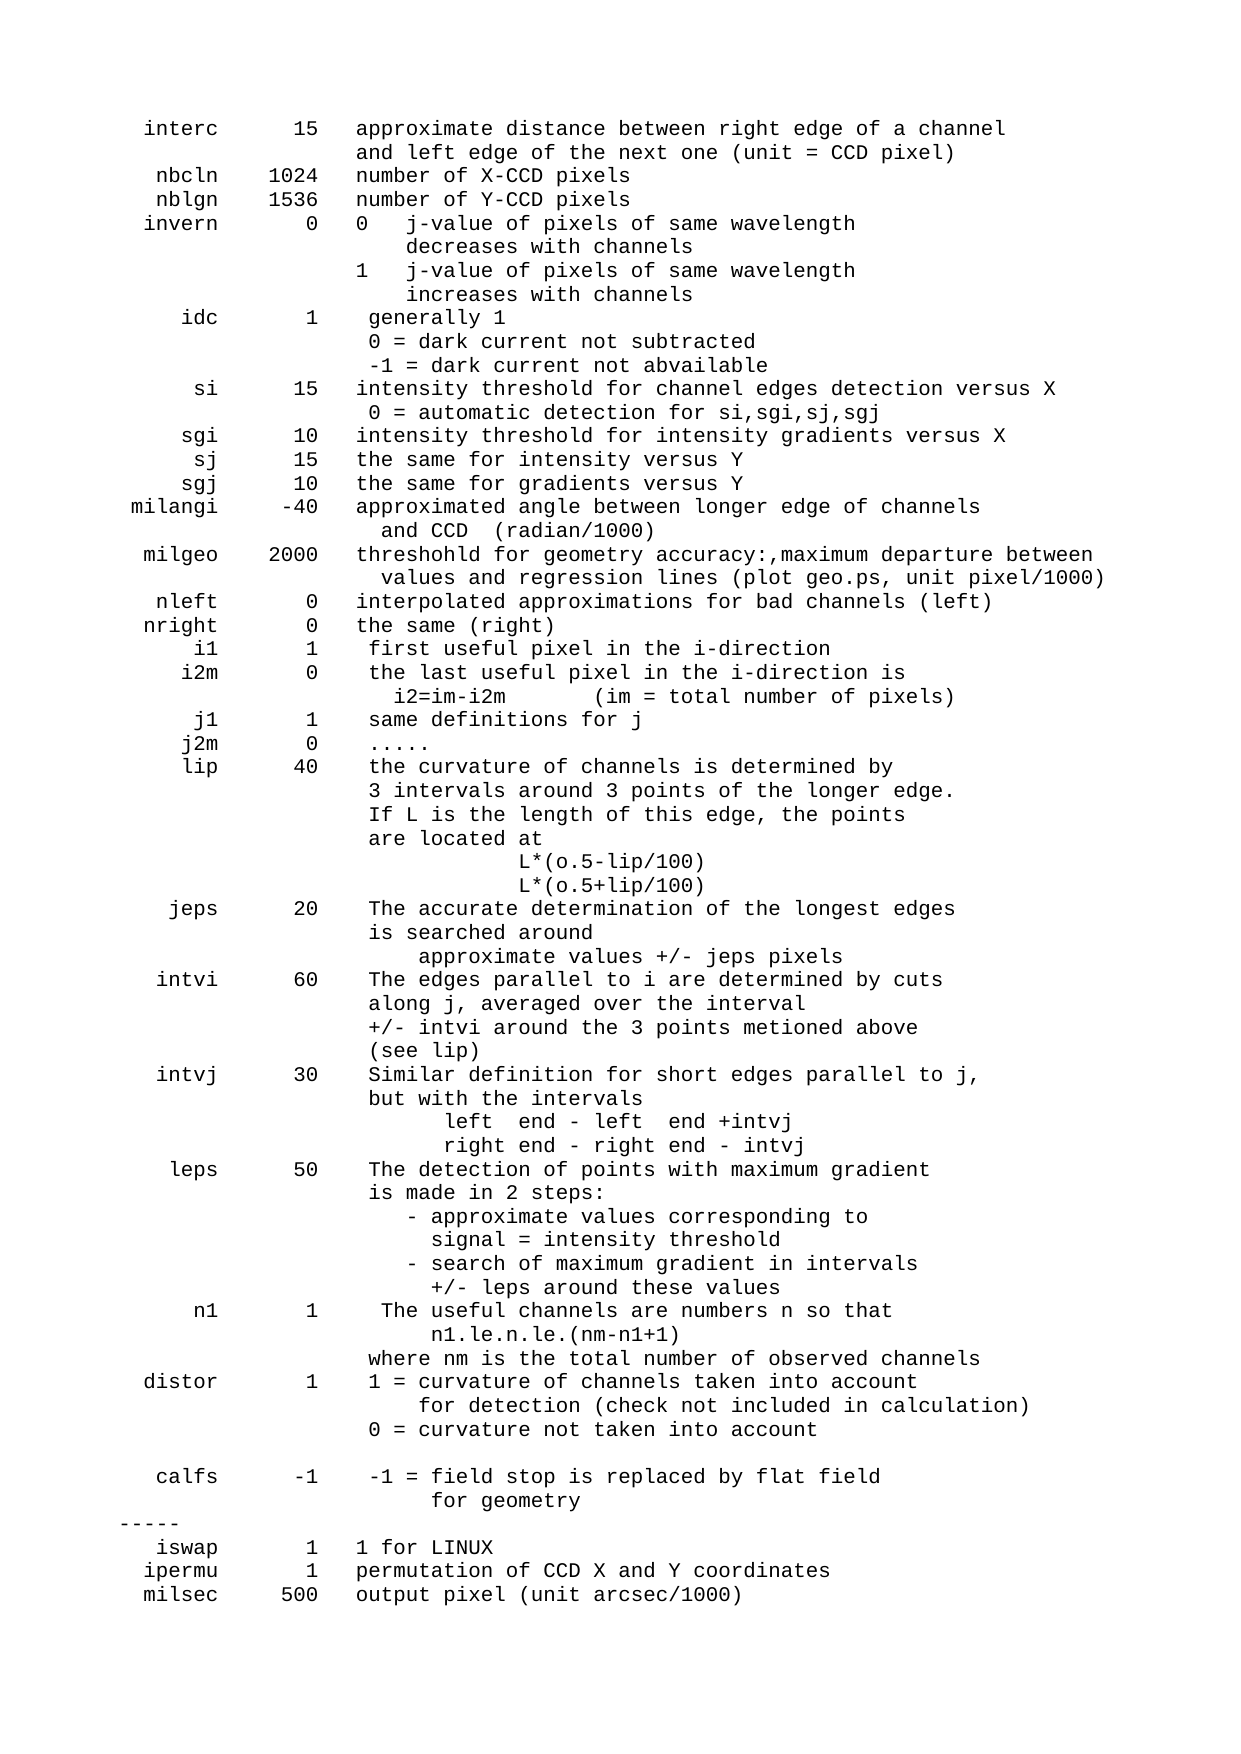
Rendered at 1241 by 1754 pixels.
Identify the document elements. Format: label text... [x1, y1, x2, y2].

text but with the intervals [118, 1088, 1122, 1111]
text 0 = dark current not subtracted [118, 331, 1122, 354]
text 0 = curvature not taken into account [118, 1419, 1122, 1442]
text nbcln 1024 number of X-CCD pixels [118, 165, 1122, 189]
text L*(o.5+lip/100) [118, 875, 1122, 898]
text sgi 10 intensity threshold for intensity gradients versus X [118, 426, 1122, 449]
text right end - right end - intvj [118, 1135, 1122, 1158]
text ipermu 1 permutation of CCD X and Y coordinates [118, 1561, 1122, 1584]
text +/- leps around these values [118, 1277, 1122, 1300]
text values and regression lines (plot geo.ps, unit pixel/1000) [118, 567, 1122, 591]
text j2m 0 ..... [118, 733, 1122, 757]
text distor 1 1 = curvature of channels taken into account [118, 1371, 1122, 1395]
text intvj 30 Similar definition for short edges parallel to j, [118, 1064, 1122, 1088]
text lip 40 the curvature of channels is determined by [118, 757, 1122, 780]
text 0 = automatic detection for si,sgi,sj,sgj [118, 402, 1122, 426]
text iswap 1 1 for LINUX [118, 1537, 1122, 1561]
text along j, averaged over the interval [118, 993, 1122, 1017]
text 3 intervals around 3 points of the longer edge. [118, 780, 1122, 804]
text milangi -40 approximated angle between longer edge of channels [118, 496, 1122, 520]
text n1 1 The useful channels are numbers n so that [118, 1300, 1122, 1324]
text +/- intvi around the 3 points metioned above [118, 1017, 1122, 1040]
text 1 j-value of pixels of same wavelength [118, 260, 1122, 284]
text jeps 20 The accurate determination of the longest edges [118, 898, 1122, 922]
text invern 0 0 j-value of pixels of same wavelength [118, 213, 1122, 236]
text j1 1 same definitions for j [118, 709, 1122, 733]
text is made in 2 steps: [118, 1182, 1122, 1206]
text L*(o.5-lip/100) [118, 851, 1122, 875]
text -1 = dark current not abvailable [118, 354, 1122, 378]
text ----- [118, 1513, 1122, 1537]
text nright 0 the same (right) [118, 615, 1122, 638]
text nblgn 1536 number of Y-CCD pixels [118, 189, 1122, 213]
text i2=im-i2m (im = total number of pixels) [118, 686, 1122, 709]
text - search of maximum gradient in intervals [118, 1253, 1122, 1277]
text si 15 intensity threshold for channel edges detection versus X [118, 378, 1122, 402]
text signal = intensity threshold [118, 1229, 1122, 1253]
text increases with channels [118, 284, 1122, 307]
text for detection (check not included in calculation) [118, 1395, 1122, 1419]
text where nm is the total number of observed channels [118, 1348, 1122, 1371]
text nleft 0 interpolated approximations for bad channels (left) [118, 591, 1122, 615]
text idc 1 generally 1 [118, 307, 1122, 331]
text milsec 500 output pixel (unit arcsec/1000) [118, 1584, 1122, 1608]
text decreases with channels [118, 236, 1122, 260]
text for geometry [118, 1489, 1122, 1513]
text interc 15 approximate distance between right edge of a channel [118, 118, 1122, 142]
text If L is the length of this edge, the points [118, 804, 1122, 827]
text milgeo 2000 threshohld for geometry accuracy:,maximum departure between [118, 544, 1122, 567]
text sgj 10 the same for gradients versus Y [118, 473, 1122, 496]
text sj 15 the same for intensity versus Y [118, 449, 1122, 473]
text n1.le.n.le.(nm-n1+1) [118, 1324, 1122, 1348]
text leps 50 The detection of points with maximum gradient [118, 1158, 1122, 1182]
text and left edge of the next one (unit = CCD pixel) [118, 142, 1122, 165]
text calfs -1 -1 = field stop is replaced by flat field [118, 1466, 1122, 1489]
text and CCD (radian/1000) [118, 520, 1122, 544]
text i2m 0 the last useful pixel in the i-direction is [118, 662, 1122, 686]
text (see lip) [118, 1040, 1122, 1064]
text i1 1 first useful pixel in the i-direction [118, 638, 1122, 662]
text are located at [118, 827, 1122, 851]
text approximate values +/- jeps pixels [118, 946, 1122, 969]
text intvi 60 The edges parallel to i are determined by cuts [118, 969, 1122, 993]
text is searched around [118, 922, 1122, 946]
text - approximate values corresponding to [118, 1206, 1122, 1229]
text left end - left end +intvj [118, 1111, 1122, 1135]
